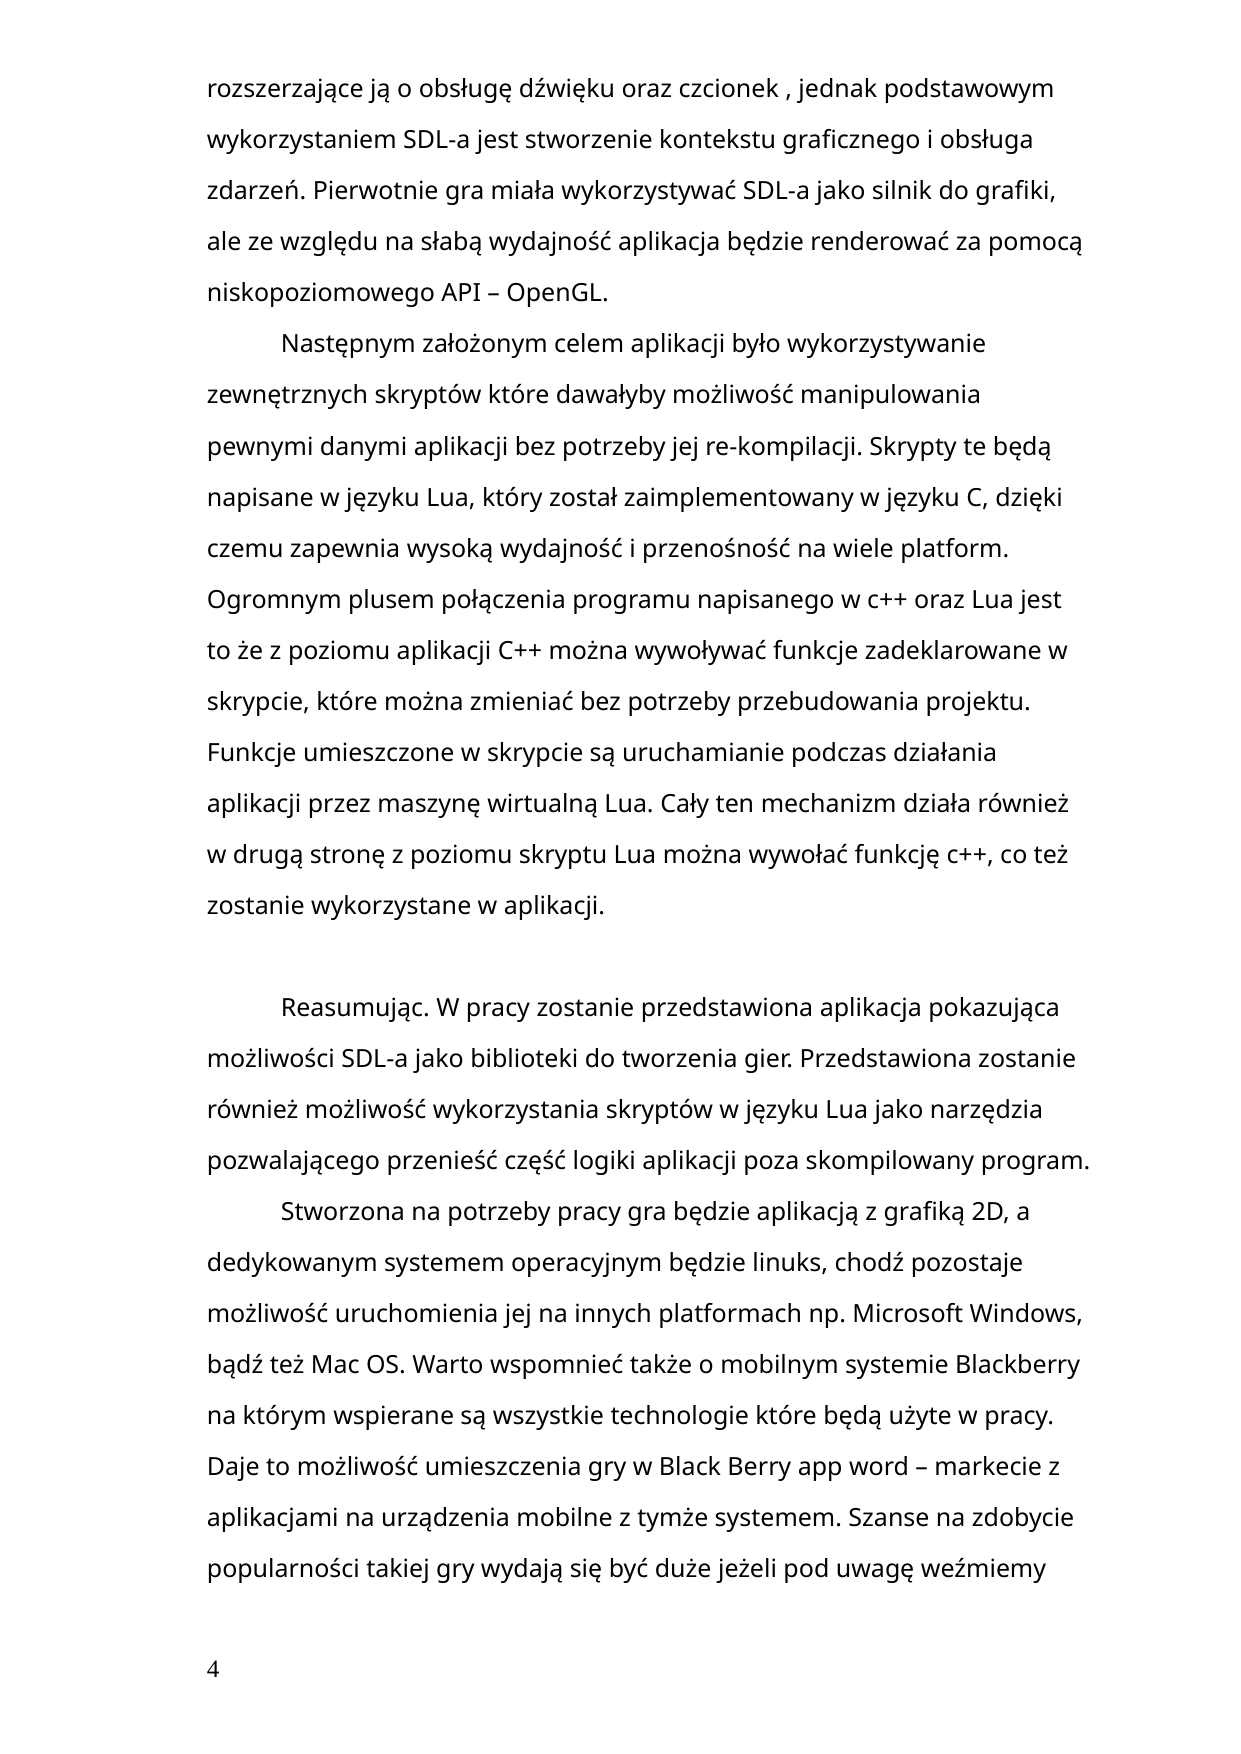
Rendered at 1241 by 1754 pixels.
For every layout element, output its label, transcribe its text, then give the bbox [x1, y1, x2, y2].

text Reasumując. W pracy zostanie przedstawiona aplikacja pokazująca możliwości SDL-a jako biblioteki do tworzenia gier. Przedstawiona zostanie również możliwość wykorzystania skryptów w języku Lua jako narzędzia pozwalającego przenieść część logiki aplikacji poza skompilowany program. [207, 989, 1093, 1177]
text Stworzona na potrzeby pracy gra będzie aplikacją z grafiką 2D, a dedykowanym systemem operacyjnym będzie linuks, chodź pozostaje możliwość uruchomienia jej na innych platformach np. Microsoft Windows, bądź też Mac OS. Warto wspomnieć także o mobilnym systemie Blackberry na którym wspierane są wszystkie technologie które będą użyte w pracy. Daje to możliwość umieszczenia gry w Black Berry app word – markecie z aplikacjami na urządzenia mobilne z tymże systemem. Szanse na zdobycie popularności takiej gry wydają się być duże jeżeli pod uwagę weźmiemy [207, 1194, 1093, 1585]
text Następnym założonym celem aplikacji było wykorzystywanie zewnętrznych skryptów które dawałyby możliwość manipulowania pewnymi danymi aplikacji bez potrzeby jej re-kompilacji. Skrypty te będą napisane w języku Lua, który został zaimplementowany w języku C, dzięki czemu zapewnia wysoką wydajność i przenośność na wiele platform. Ogromnym plusem połączenia programu napisanego w c++ oraz Lua jest to że z poziomu aplikacji C++ można wywoływać funkcje zadeklarowane w skrypcie, które można zmieniać bez potrzeby przebudowania projektu. Funkcje umieszczone w skrypcie są uruchamianie podczas działania aplikacji przez maszynę wirtualną Lua. Cały ten mechanizm działa również w drugą stronę z poziomu skryptu Lua można wywołać funkcję c++, co też zostanie wykorzystane w aplikacji. [207, 326, 1093, 922]
text rozszerzające ją o obsługę dźwięku oraz czcionek , jednak podstawowym wykorzystaniem SDL-a jest stworzenie kontekstu graficznego i obsługa zdarzeń. Pierwotnie gra miała wykorzystywać SDL-a jako silnik do grafiki, ale ze względu na słabą wydajność aplikacja będzie renderować za pomocą niskopoziomowego API – OpenGL. [207, 71, 1093, 309]
